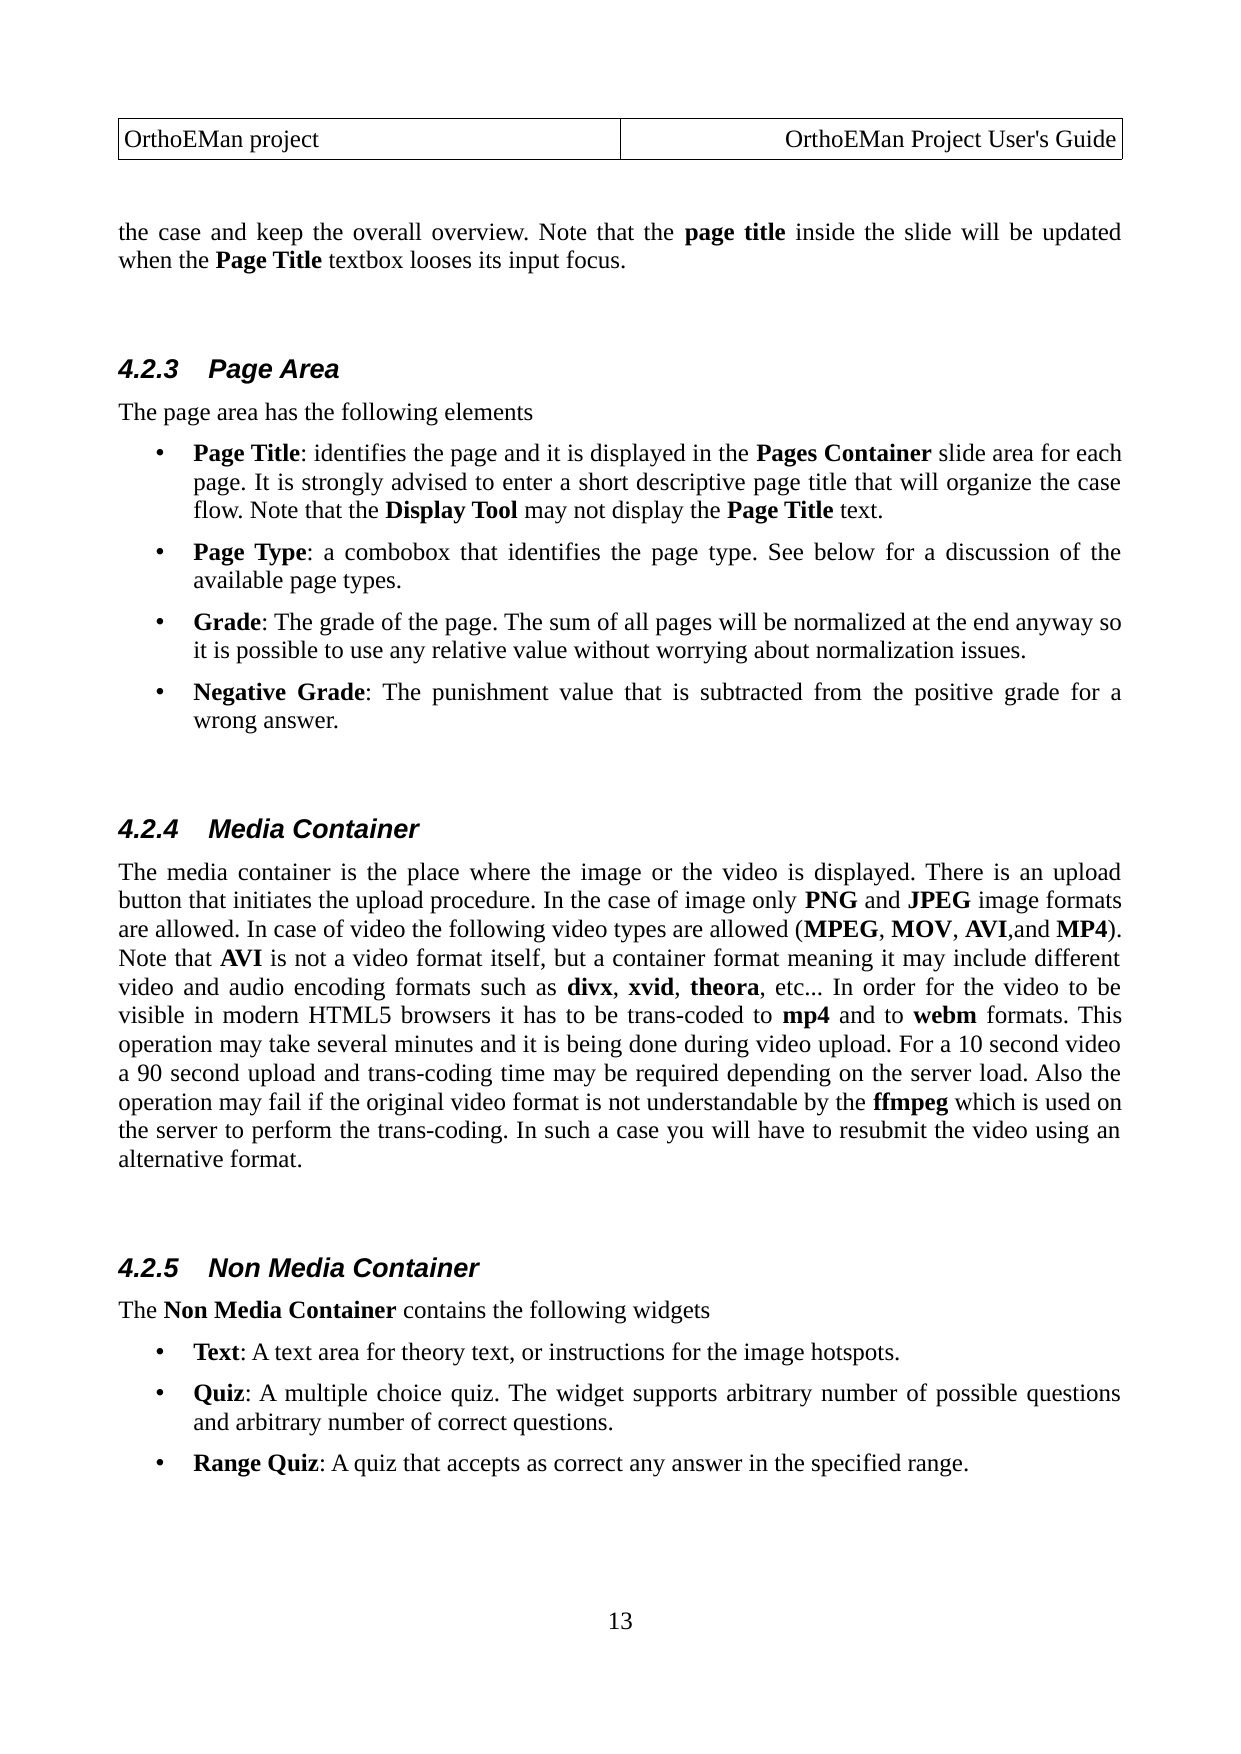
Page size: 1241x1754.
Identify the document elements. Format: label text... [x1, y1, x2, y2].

list Grade: The grade of the page. The sum of all pages will be normalized at the end anyway so it is possible to use any relative value without worrying about normalization issues. [156, 607, 1122, 664]
list Text: A text area for theory text, or instructions for the image hotspots. [156, 1337, 1122, 1366]
subtitle Page Area [118, 353, 1122, 384]
text the case and keep the overall overview. Note that the page title inside the slide will be updated when the Page Title textbox looses its input focus. [118, 217, 1122, 274]
subtitle Non Media Container [118, 1252, 1122, 1283]
list Negative Grade: The punishment value that is subtracted from the positive grade for a wrong answer. [156, 677, 1122, 734]
list Page Title: identifies the page and it is displayed in the Pages Container slide area for each page. It is strongly advised to enter a short descriptive page title that will organize the case flow. Note that the Display Tool may not display the Page Title text. [156, 438, 1122, 524]
text The media container is the place where the image or the video is displayed. There is an upload button that initiates the upload procedure. In the case of image only PNG and JPEG image formats are allowed. In case of video the following video types are allowed (MPEG, MOV, AVI,and MP4). Note that AVI is not a video format itself, but a container format meaning it may include different video and audio encoding formats such as divx, xvid, theora, etc... In order for the video to be visible in modern HTML5 browsers it has to be trans-coded to mp4 and to webm formats. This operation may take several minutes and it is being done during video upload. For a 10 second video a 90 second upload and trans-coding time may be required depending on the server load. Also the operation may fail if the original video format is not understandable by the ffmpeg which is used on the server to perform the trans-coding. In such a case you will have to resubmit the video using an alternative format. [118, 857, 1122, 1173]
list Quiz: A multiple choice quiz. The widget supports arbitrary number of possible questions and arbitrary number of correct questions. [156, 1378, 1122, 1436]
subtitle Media Container [118, 813, 1122, 844]
text The Non Media Container contains the following widgets [118, 1296, 1122, 1324]
list Page Type: a combobox that identifies the page type. See below for a discussion of the available page types. [156, 537, 1122, 594]
list Range Quiz: A quiz that accepts as correct any answer in the specified range. [156, 1448, 1122, 1477]
text The page area has the following elements [118, 397, 1122, 426]
